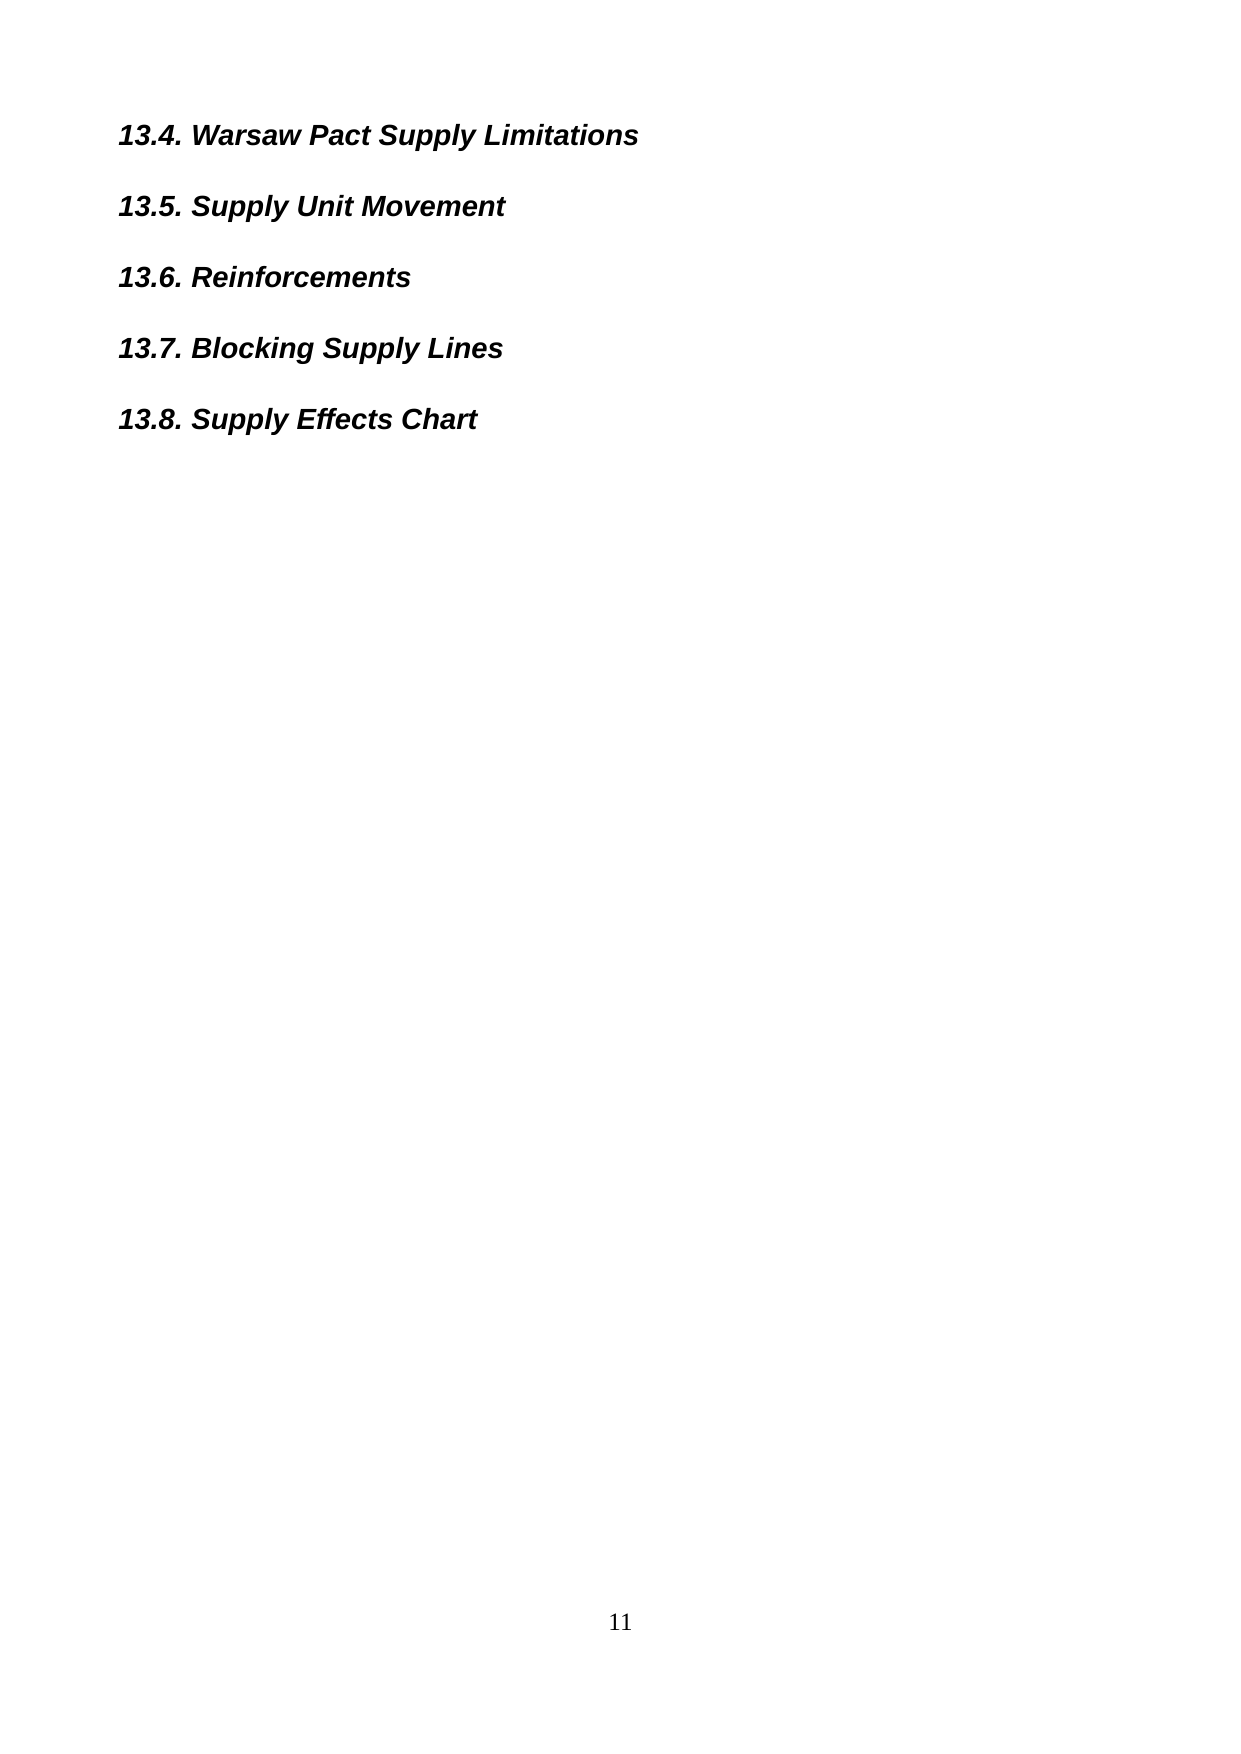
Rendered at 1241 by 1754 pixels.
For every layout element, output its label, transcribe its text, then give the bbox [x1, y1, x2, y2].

subtitle Supply Unit Movement [118, 189, 1122, 223]
subtitle Reinforcements [118, 260, 1122, 294]
subtitle Warsaw Pact Supply Limitations [118, 118, 1122, 152]
subtitle Supply Effects Chart [118, 402, 1122, 436]
subtitle Blocking Supply Lines [118, 331, 1122, 365]
